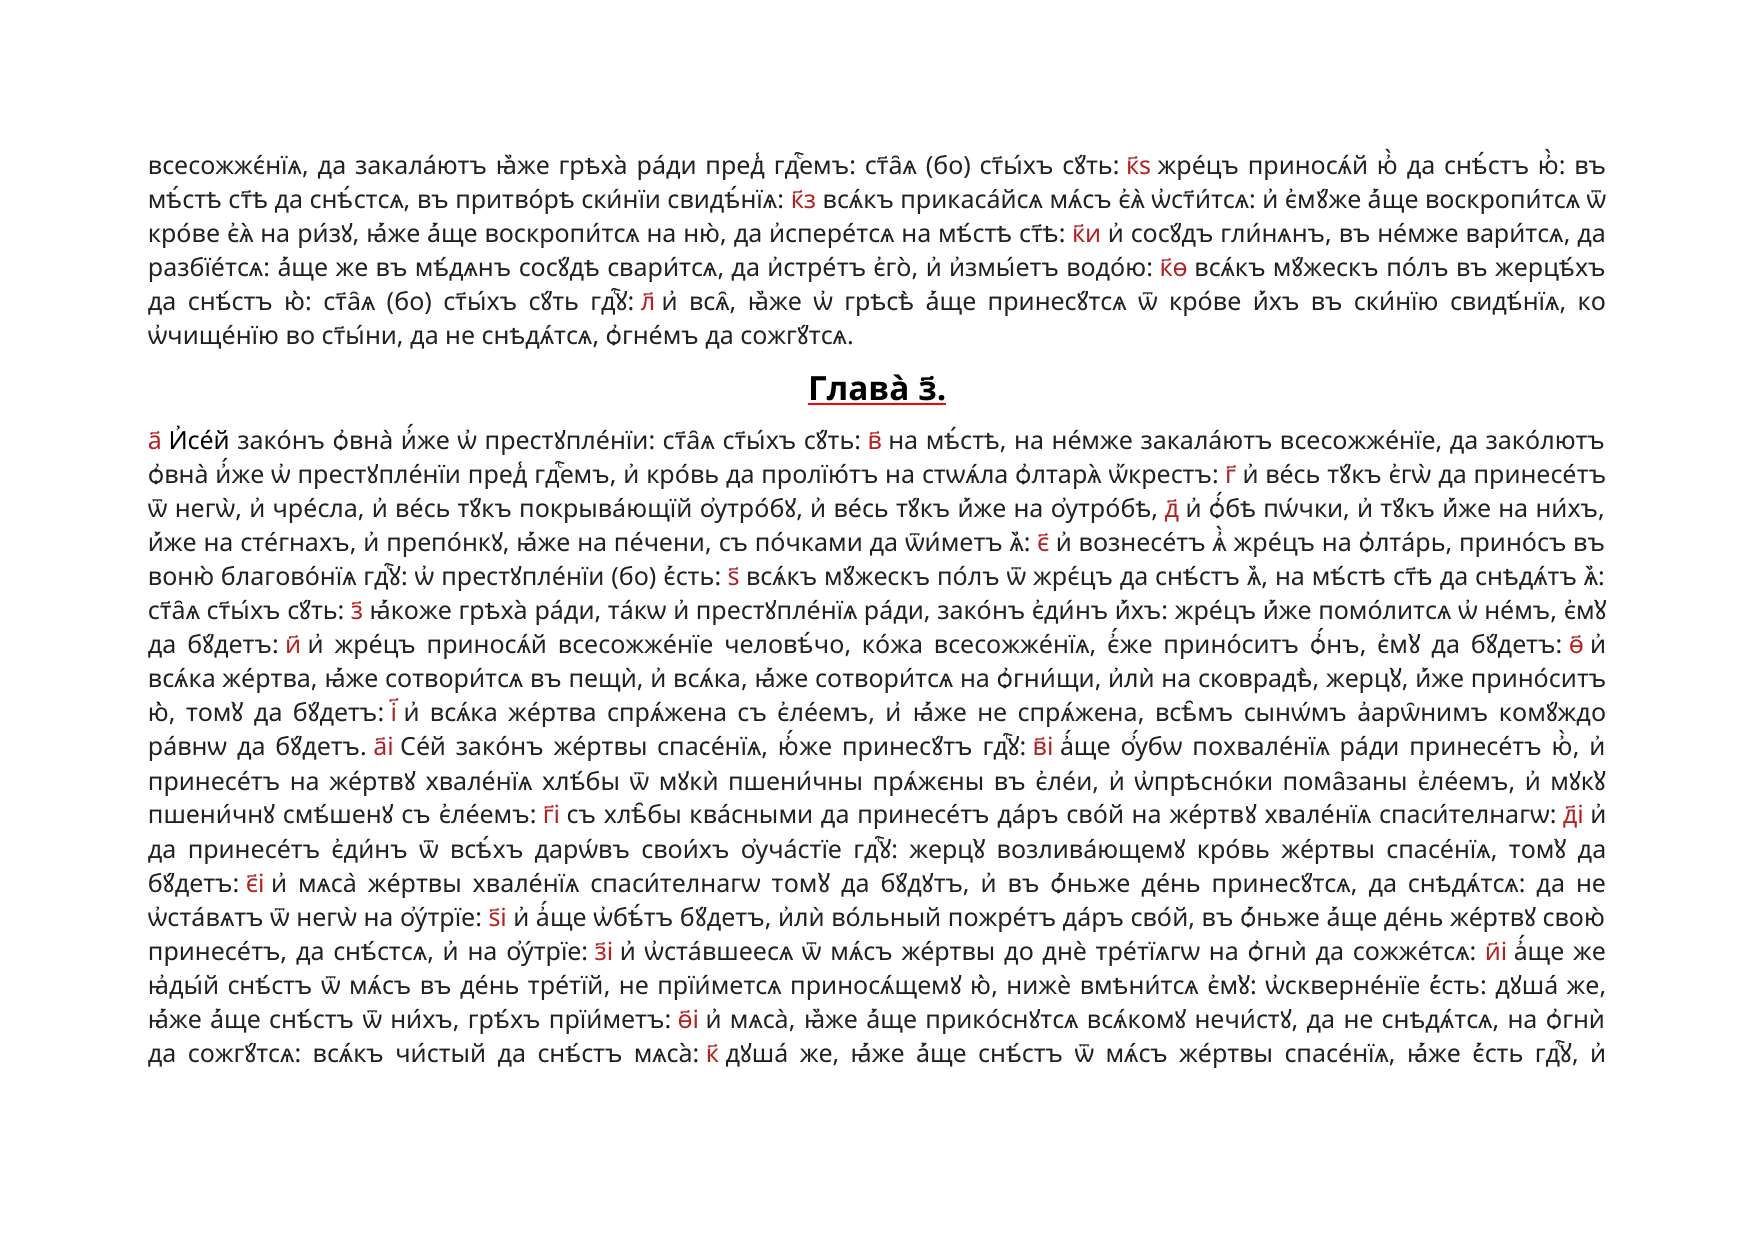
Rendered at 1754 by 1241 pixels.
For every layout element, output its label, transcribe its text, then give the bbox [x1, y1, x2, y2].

text а҃ И҆се́й зако́нъ ѻ҆вна̀ и҆́же ѡ҆ престꙋпле́нїи: ст҃а̑ѧ ст҃ы́хъ сꙋ́ть: в҃ на мѣ́стѣ, на не́мже закала́ютъ всесожже́нїе, да зако́лютъ ѻ҆вна̀ и҆́же ѡ҆ престꙋпле́нїи пред̾ гдⷭ҇емъ, и҆ кро́вь да пролїю́тъ на стѡѧ́ла ѻ҆лтарѧ̀ ѡ҆́крестъ: г҃ и҆ ве́сь тꙋ́къ є҆гѡ̀ да принесе́тъ ѿ негѡ̀, и҆ чре́сла, и҆ ве́сь тꙋ́къ покрыва́ющїй ѹ҆тро́бꙋ, и҆ ве́сь тꙋ́къ и҆́же на ѹ҆тро́бѣ, д҃ и҆ ѻ҆́бѣ пѡ́чки, и҆ тꙋ́къ и҆́же на ни́хъ, и҆́же на сте́гнахъ, и҆ препо́нкꙋ, ꙗ҆́же на пе́чени, съ по́чками да ѿи́метъ ѧ҆̀: є҃ и҆ вознесе́тъ ѧ҆̀ жре́цъ на ѻ҆лта́рь, прино́съ въ воню̀ благово́нїѧ гдⷭ҇ꙋ: ѡ҆ престꙋпле́нїи (бо) є҆́сть: ѕ҃ всѧ́къ мꙋ́жескъ по́лъ ѿ жрє́цъ да снѣ́стъ ѧ҆̀, на мѣ́стѣ ст҃ѣ да снѣдѧ́тъ ѧ҆̀: ст҃а̑ѧ ст҃ы́хъ сꙋ́ть: з҃ ꙗ҆́коже грѣха̀ ра́ди, та́кѡ и҆ престꙋпле́нїѧ ра́ди, зако́нъ є҆ди́нъ и҆́хъ: жре́цъ и҆́же помо́литсѧ ѡ҆ не́мъ, є҆мꙋ̀ да бꙋ́детъ: и҃ и҆ жре́цъ приносѧ́й всесожже́нїе человѣ́чо, ко́жа всесожже́нїѧ, є҆́же прино́ситъ ѻ҆́нъ, є҆мꙋ̀ да бꙋ́детъ: ѳ҃ и҆ всѧ́ка же́ртва, ꙗ҆́же сотвори́тсѧ въ пещѝ, и҆ всѧ́ка, ꙗ҆́же сотвори́тсѧ на ѻ҆гни́щи, и҆лѝ на сковрадѣ̀, жерцꙋ̀, и҆́же прино́ситъ ю҆̀, томꙋ̀ да бꙋ́детъ: і҃ и҆ всѧ́ка же́ртва спрѧ́жена съ є҆ле́емъ, и҆ ꙗ҆́же не спрѧ́жена, всѣ̑мъ сынѡ́мъ а҆арѡ̑нимъ комꙋ́ждо ра́внѡ да бꙋ́детъ. а҃і Се́й зако́нъ же́ртвы спасе́нїѧ, ю҆́же принесꙋ́тъ гдⷭ҇ꙋ: в҃і а҆́ще ѹ҆́бѡ похвале́нїѧ ра́ди принесе́тъ ю҆̀, и҆ принесе́тъ на же́ртвꙋ хвале́нїѧ хлѣ́бы ѿ мꙋкѝ пшени́чны прѧ́жєны въ є҆ле́и, и҆ ѡ҆прѣсно́ки пома̑заны є҆ле́емъ, и҆ мꙋкꙋ̀ пшени́чнꙋ смѣ́шенꙋ съ є҆ле́емъ: г҃і съ хлѣ̑бы ква́сными да принесе́тъ да́ръ сво́й на же́ртвꙋ хвале́нїѧ спаси́телнагѡ: д҃і и҆ да принесе́тъ є҆ди́нъ ѿ всѣ́хъ дарѡ́въ свои́хъ ѹ҆ча́стїе гдⷭ҇ꙋ: жерцꙋ̀ возлива́ющемꙋ кро́вь же́ртвы спасе́нїѧ, томꙋ̀ да бꙋ́детъ: є҃і и҆ мѧса̀ же́ртвы хвале́нїѧ спаси́телнагѡ томꙋ̀ да бꙋ́дꙋтъ, и҆ въ ѻ҆́ньже де́нь принесꙋ́тсѧ, да снѣдѧ́тсѧ: да не ѡ҆ста́вѧтъ ѿ негѡ̀ на ѹ҆́трїе: ѕ҃і и҆ а҆́ще ѡ҆бѣ́тъ бꙋ́детъ, и҆лѝ во́льный пожре́тъ да́ръ сво́й, въ ѻ҆́ньже а҆́ще де́нь же́ртвꙋ свою̀ принесе́тъ, да снѣ́стсѧ, и҆ на ѹ҆́трїе: з҃і и҆ ѡ҆ста́вшеесѧ ѿ мѧ́съ же́ртвы до днѐ тре́тїѧгѡ на ѻ҆гнѝ да сожже́тсѧ: и҃і а҆́ще же ꙗ҆ды́й снѣ́стъ ѿ мѧ́съ въ де́нь тре́тїй, не прїи́метсѧ приносѧ́щемꙋ ю҆̀, нижѐ вмѣни́тсѧ є҆мꙋ̀: ѡ҆скверне́нїе є҆́сть: дꙋша́ же, ꙗ҆́же а҆́ще снѣ́стъ ѿ ни́хъ, грѣ́хъ прїи́метъ: ѳ҃і и҆ мѧса̀, ꙗ҆̀же а҆́ще прико́снꙋтсѧ всѧ́комꙋ нечи́стꙋ, да не снѣдѧ́тсѧ, на ѻ҆гнѝ да сожгꙋ́тсѧ: всѧ́къ чи́стый да снѣ́стъ мѧса̀: к҃ дꙋша́ же, ꙗ҆́же а҆́ще снѣ́стъ ѿ мѧ́съ же́ртвы спасе́нїѧ, ꙗ҆́же є҆́сть гдⷭ҇ꙋ, и҆ [148, 422, 1606, 1070]
text всесожжє́нїѧ, да закала́ютъ ꙗ҆̀же грѣха̀ ра́ди пред̾ гдⷭ҇емъ: ст҃а̑ѧ (бо) ст҃ы́хъ сꙋ́ть: к҃ѕ жре́цъ приносѧ́й ю҆̀ да снѣ́стъ ю҆̀: въ мѣ́стѣ ст҃ѣ да снѣ́стсѧ, въ притво́рѣ ски́нїи свидѣ́нїѧ: к҃з всѧ́къ прикаса́йсѧ мѧ́съ є҆ѧ̀ ѡ҆ст҃и́тсѧ: и҆ є҆мꙋ́же а҆́ще воскропи́тсѧ ѿ кро́ве є҆ѧ̀ на ри́зꙋ, ꙗ҆́же а҆́ще воскропи́тсѧ на ню̀, да и҆спере́тсѧ на мѣ́стѣ ст҃ѣ: к҃и и҆ сосꙋ́дъ гли́нѧнъ, въ не́мже вари́тсѧ, да разбїе́тсѧ: а҆́ще же въ мѣ́дѧнъ сосꙋ́дѣ свари́тсѧ, да и҆стре́тъ є҆го̀, и҆ и҆змы́етъ водо́ю: к҃ѳ всѧ́къ мꙋ́жескъ по́лъ въ жерцѣ́хъ да снѣ́стъ ю҆̀: ст҃а̑ѧ (бо) ст҃ы́хъ сꙋ́ть гдⷭ҇ꙋ: л҃ и҆ всѧ̑, ꙗ҆̀же ѡ҆ грѣсѣ̀ а҆́ще принесꙋ́тсѧ ѿ кро́ве и҆́хъ въ ски́нїю свидѣ́нїѧ, ко ѡ҆чище́нїю во ст҃ы́ни, да не снѣдѧ́тсѧ, ѻ҆гне́мъ да сожгꙋ́тсѧ. [148, 148, 1606, 352]
text Глава̀ з҃. [148, 364, 1606, 410]
